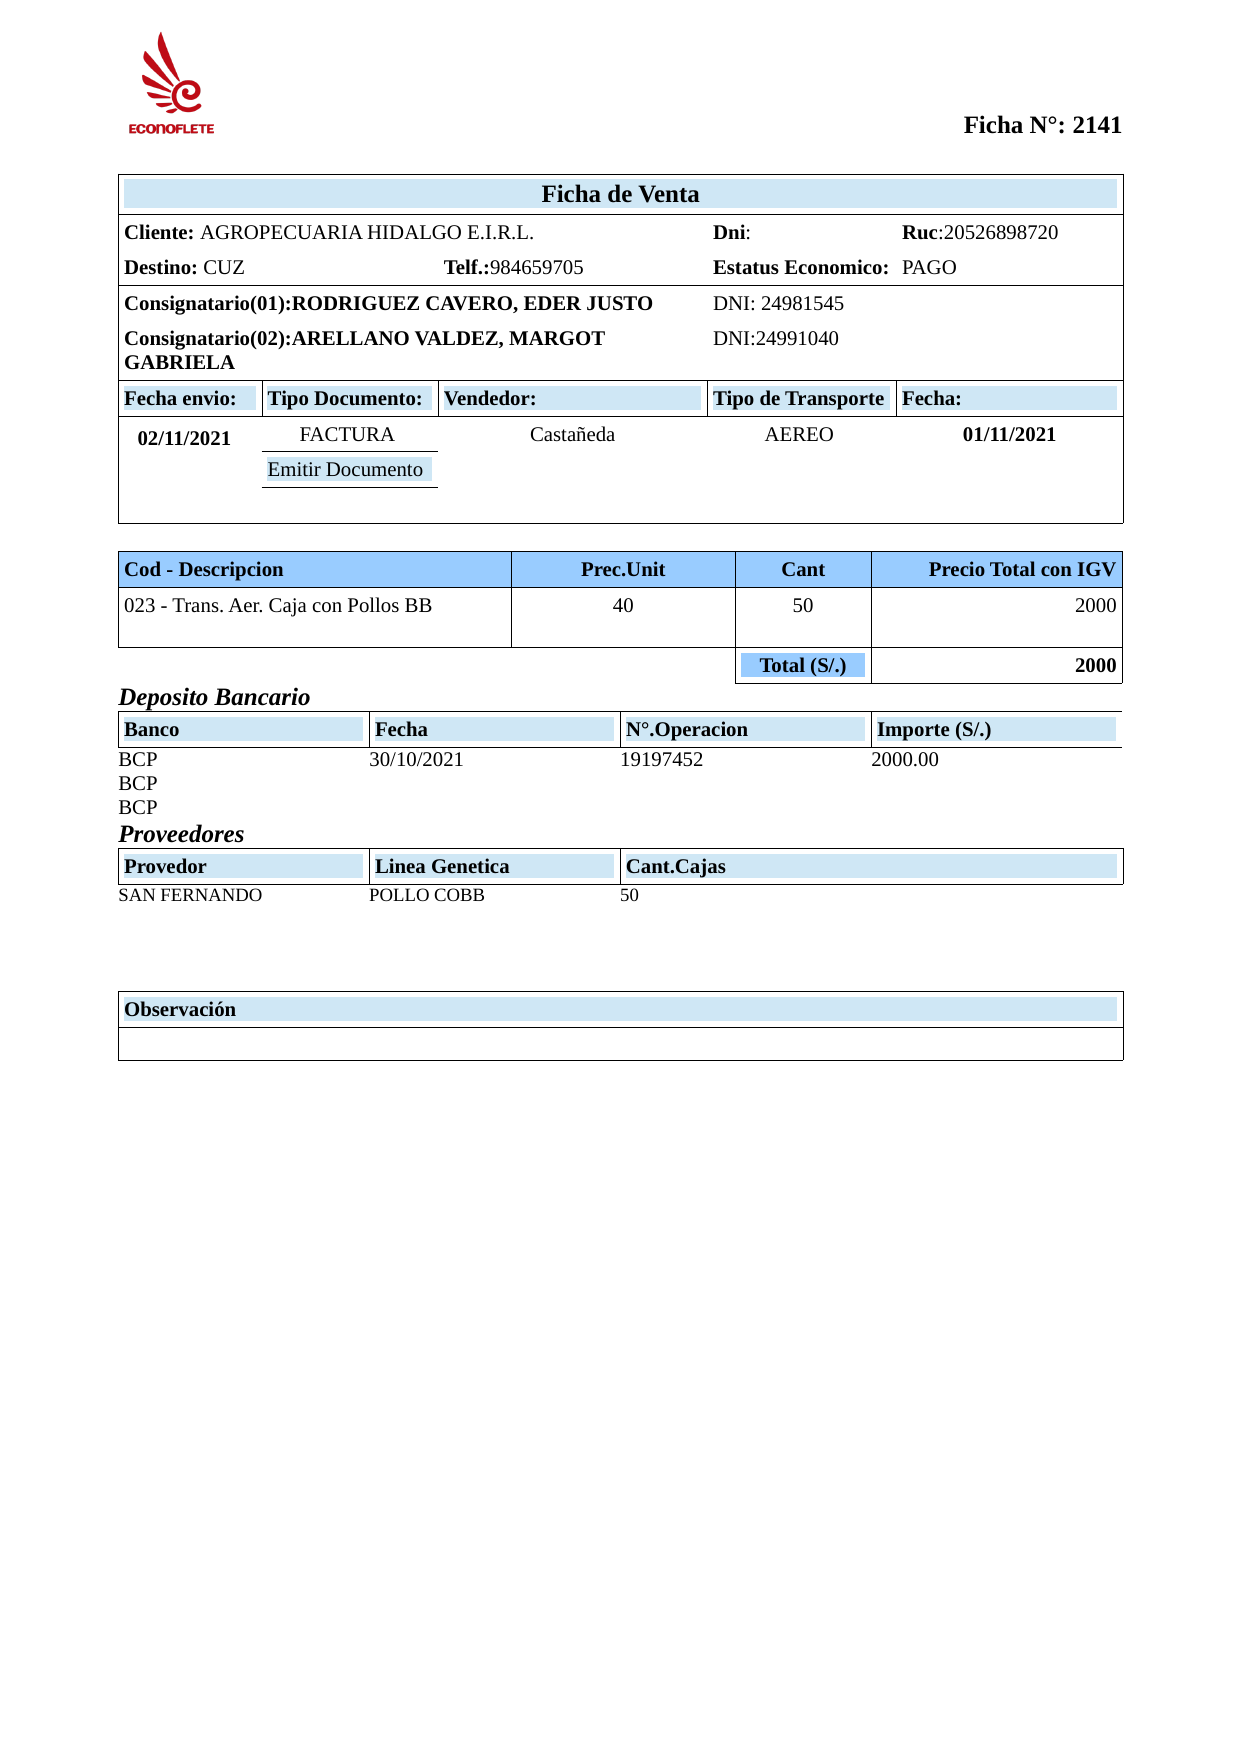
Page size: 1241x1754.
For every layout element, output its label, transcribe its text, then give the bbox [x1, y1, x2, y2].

table_cell [620, 795, 871, 819]
table_cell [620, 948, 1123, 970]
table_cell Tipo Documento: [263, 381, 438, 416]
table_cell 40 [512, 588, 735, 647]
table_cell [369, 948, 620, 970]
table_cell BCP [118, 795, 369, 819]
table_header Cod - Descripcion [119, 552, 511, 587]
table_cell 19197452 [620, 748, 871, 771]
table_cell [118, 970, 369, 991]
table_header Provedor [119, 849, 369, 883]
table_cell [369, 771, 620, 795]
table_cell DNI:24991040 [707, 321, 1123, 380]
table_cell 023 - Trans. Aer. Caja con Pollos BB [119, 588, 511, 647]
table_cell POLLO COBB [369, 885, 620, 905]
table_cell [620, 905, 1123, 927]
table_cell 01/11/2021 [896, 417, 1123, 523]
table_cell 2000 [872, 648, 1122, 682]
table_cell 50 [620, 885, 1123, 905]
table_cell Destino: CUZ [119, 249, 438, 285]
table_cell [118, 927, 369, 948]
picture [118, 31, 225, 134]
table_cell [262, 488, 438, 523]
table_cell Fecha: [897, 381, 1123, 416]
table_header N°.Operacion [621, 712, 871, 747]
table_cell Castañeda [438, 417, 707, 523]
table_cell Dni: [707, 215, 896, 249]
table_cell Vendedor: [439, 381, 707, 416]
table_header Cant [736, 552, 871, 587]
table_cell [118, 905, 369, 927]
text Proveedores [118, 819, 1122, 848]
table_cell BCP [118, 748, 369, 771]
table_cell [118, 948, 369, 970]
table_cell [511, 648, 735, 682]
table_cell [118, 648, 511, 682]
table_cell 02/11/2021 [119, 417, 262, 523]
table_cell Estatus Economico: [707, 249, 896, 285]
text Deposito Bancario [118, 682, 1122, 711]
table_cell [119, 1028, 1123, 1060]
table_cell [871, 795, 1122, 819]
table_header Observación [119, 992, 1123, 1027]
table_cell Ruc:20526898720 [896, 215, 1123, 249]
table_cell [620, 970, 1123, 991]
table_header Ficha de Venta [119, 175, 1123, 214]
table_header Fecha [370, 712, 620, 747]
table_cell Emitir Documento [262, 452, 438, 487]
table_cell [871, 771, 1122, 795]
table_cell Consignatario(01):RODRIGUEZ CAVERO, EDER JUSTO [119, 286, 707, 321]
table_cell [620, 771, 871, 795]
table_cell FACTURA [262, 417, 438, 451]
table_header Prec.Unit [512, 552, 735, 587]
table_cell PAGO [896, 249, 1123, 285]
table_cell Total (S/.) [736, 648, 871, 682]
table_cell [369, 927, 620, 948]
table_cell Fecha envio: [119, 381, 262, 416]
table_cell 2000.00 [871, 748, 1122, 771]
table_cell SAN FERNANDO [118, 885, 369, 905]
table_cell [369, 970, 620, 991]
table_cell Tipo de Transporte [708, 381, 896, 416]
table_header Importe (S/.) [872, 712, 1122, 747]
table_cell AEREO [707, 417, 896, 523]
table_cell BCP [118, 771, 369, 795]
table_header Precio Total con IGV [872, 552, 1122, 587]
table_cell Telf.:984659705 [438, 249, 707, 285]
table_cell 30/10/2021 [369, 748, 620, 771]
table_cell [369, 905, 620, 927]
table_header Linea Genetica [370, 849, 620, 883]
table_cell 2000 [872, 588, 1122, 647]
table_cell DNI: 24981545 [707, 286, 1123, 321]
table_header Cant.Cajas [621, 849, 1123, 883]
table_cell [620, 927, 1123, 948]
table_header Banco [119, 712, 369, 747]
table_cell Consignatario(02):ARELLANO VALDEZ, MARGOT GABRIELA [119, 321, 707, 380]
table_cell [369, 795, 620, 819]
table_cell Cliente: AGROPECUARIA HIDALGO E.I.R.L. [119, 215, 707, 249]
table_cell 50 [736, 588, 871, 647]
